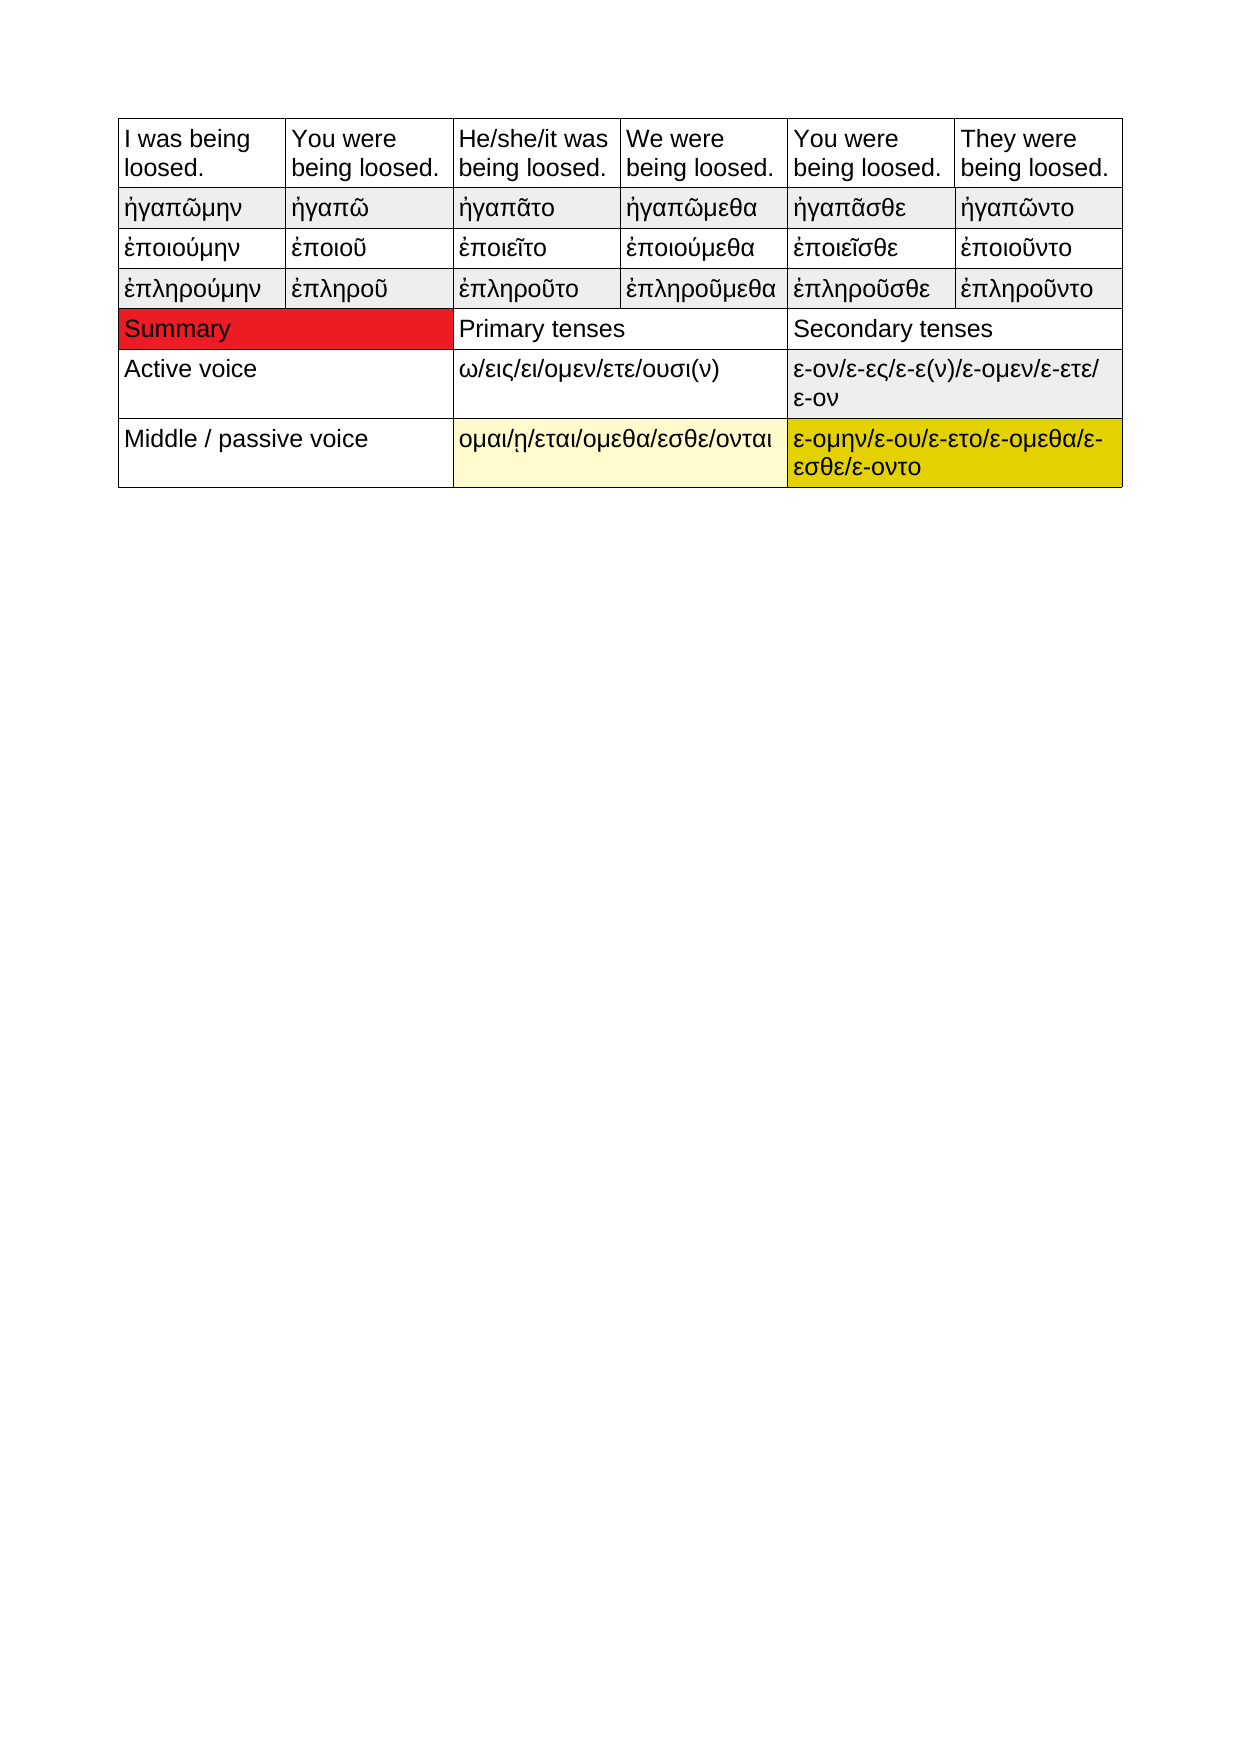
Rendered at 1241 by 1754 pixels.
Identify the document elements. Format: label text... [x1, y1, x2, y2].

table_header ἠγαπᾶσθε [788, 188, 955, 228]
table_header ἠγαπᾶτο [454, 188, 620, 228]
table_header Secondary tenses [788, 309, 1122, 349]
table_cell ομαι/ῃ/εται/ομεθα/εσθε/ονται [454, 419, 787, 487]
table_header ἠγαπῶντο [956, 188, 1122, 228]
table_cell ε-ον/ε-ες/ε-ε(ν)/ε-ομεν/ε-ετε/ε-ον [788, 350, 1122, 418]
table_cell ἐπληρούμην [119, 269, 285, 308]
table_cell ἐποιεῖτο [454, 229, 620, 268]
table_cell Active voice [119, 350, 453, 418]
table_cell You were being loosed. [286, 119, 453, 187]
table_cell ἐποιεῖσθε [788, 229, 955, 268]
table_cell They were being loosed. [955, 119, 1122, 187]
table_cell He/she/it was being loosed. [454, 119, 620, 187]
table_cell ἐπληροῦντο [956, 269, 1122, 308]
table_header Primary tenses [454, 309, 787, 349]
table_cell ἐπληροῦμεθα [621, 269, 787, 308]
table_cell You were being loosed. [788, 119, 954, 187]
table_cell ω/εις/ει/ομεν/ετε/ουσι(ν) [454, 350, 787, 418]
table_cell I was being loosed. [119, 119, 285, 187]
table_cell ἐπληροῦτο [454, 269, 620, 308]
table_cell ἐποιοῦντο [956, 229, 1122, 268]
table_cell ε-ομην/ε-ου/ε-ετο/ε-ομεθα/ε-εσθε/ε-οντο [788, 419, 1122, 487]
table_cell ἐπληροῦ [286, 269, 453, 308]
table_cell ἐποιούμεθα [621, 229, 787, 268]
table_header ἠγαπῶμην [119, 188, 285, 228]
table_header ἠγαπῶ [286, 188, 453, 228]
table_cell Middle / passive voice [119, 419, 453, 487]
table_header ἠγαπῶμεθα [621, 188, 787, 228]
table_cell ἐποιοῦ [286, 229, 453, 268]
table_header Summary [119, 309, 453, 349]
table_cell ἐποιούμην [119, 229, 285, 268]
table_cell ἐπληροῦσθε [788, 269, 955, 308]
table_cell We were being loosed. [621, 119, 787, 187]
